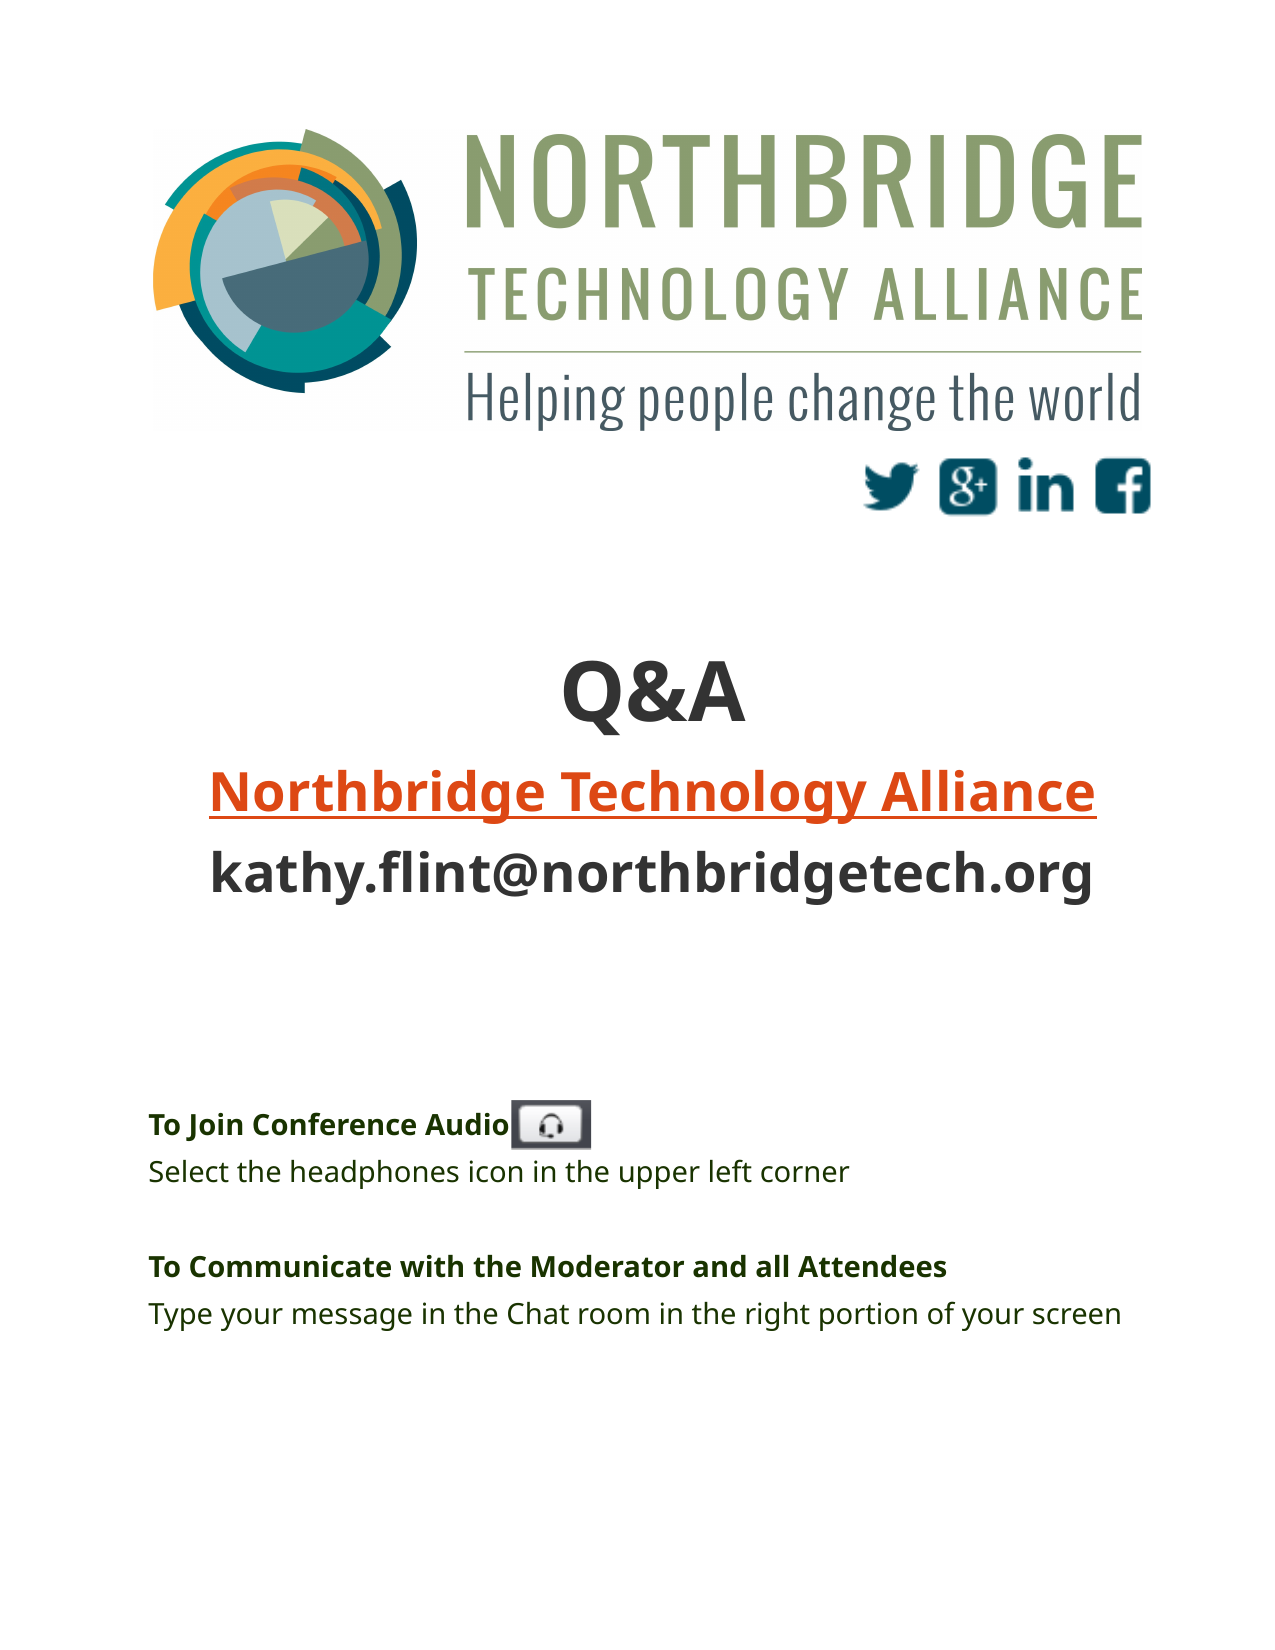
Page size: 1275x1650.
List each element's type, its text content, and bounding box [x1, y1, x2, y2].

picture [1015, 454, 1079, 518]
picture [511, 1100, 592, 1150]
text To Communicate with the Moderator and all Attendees [148, 1246, 1157, 1286]
text Select the headphones icon in the upper left corner [148, 1152, 1157, 1191]
text [592, 1104, 1157, 1144]
picture [153, 129, 1142, 431]
picture [860, 455, 924, 521]
text kathy.flint@northbridgetech.org [148, 834, 1157, 908]
picture [937, 456, 1002, 521]
text Type your message in the Chat room in the right portion of your screen [148, 1293, 1157, 1333]
text Northbridge Technology Alliance [148, 753, 1157, 827]
picture [1092, 453, 1157, 518]
text To Join Conference Audio [148, 1104, 511, 1144]
text Q&A [148, 632, 1157, 746]
